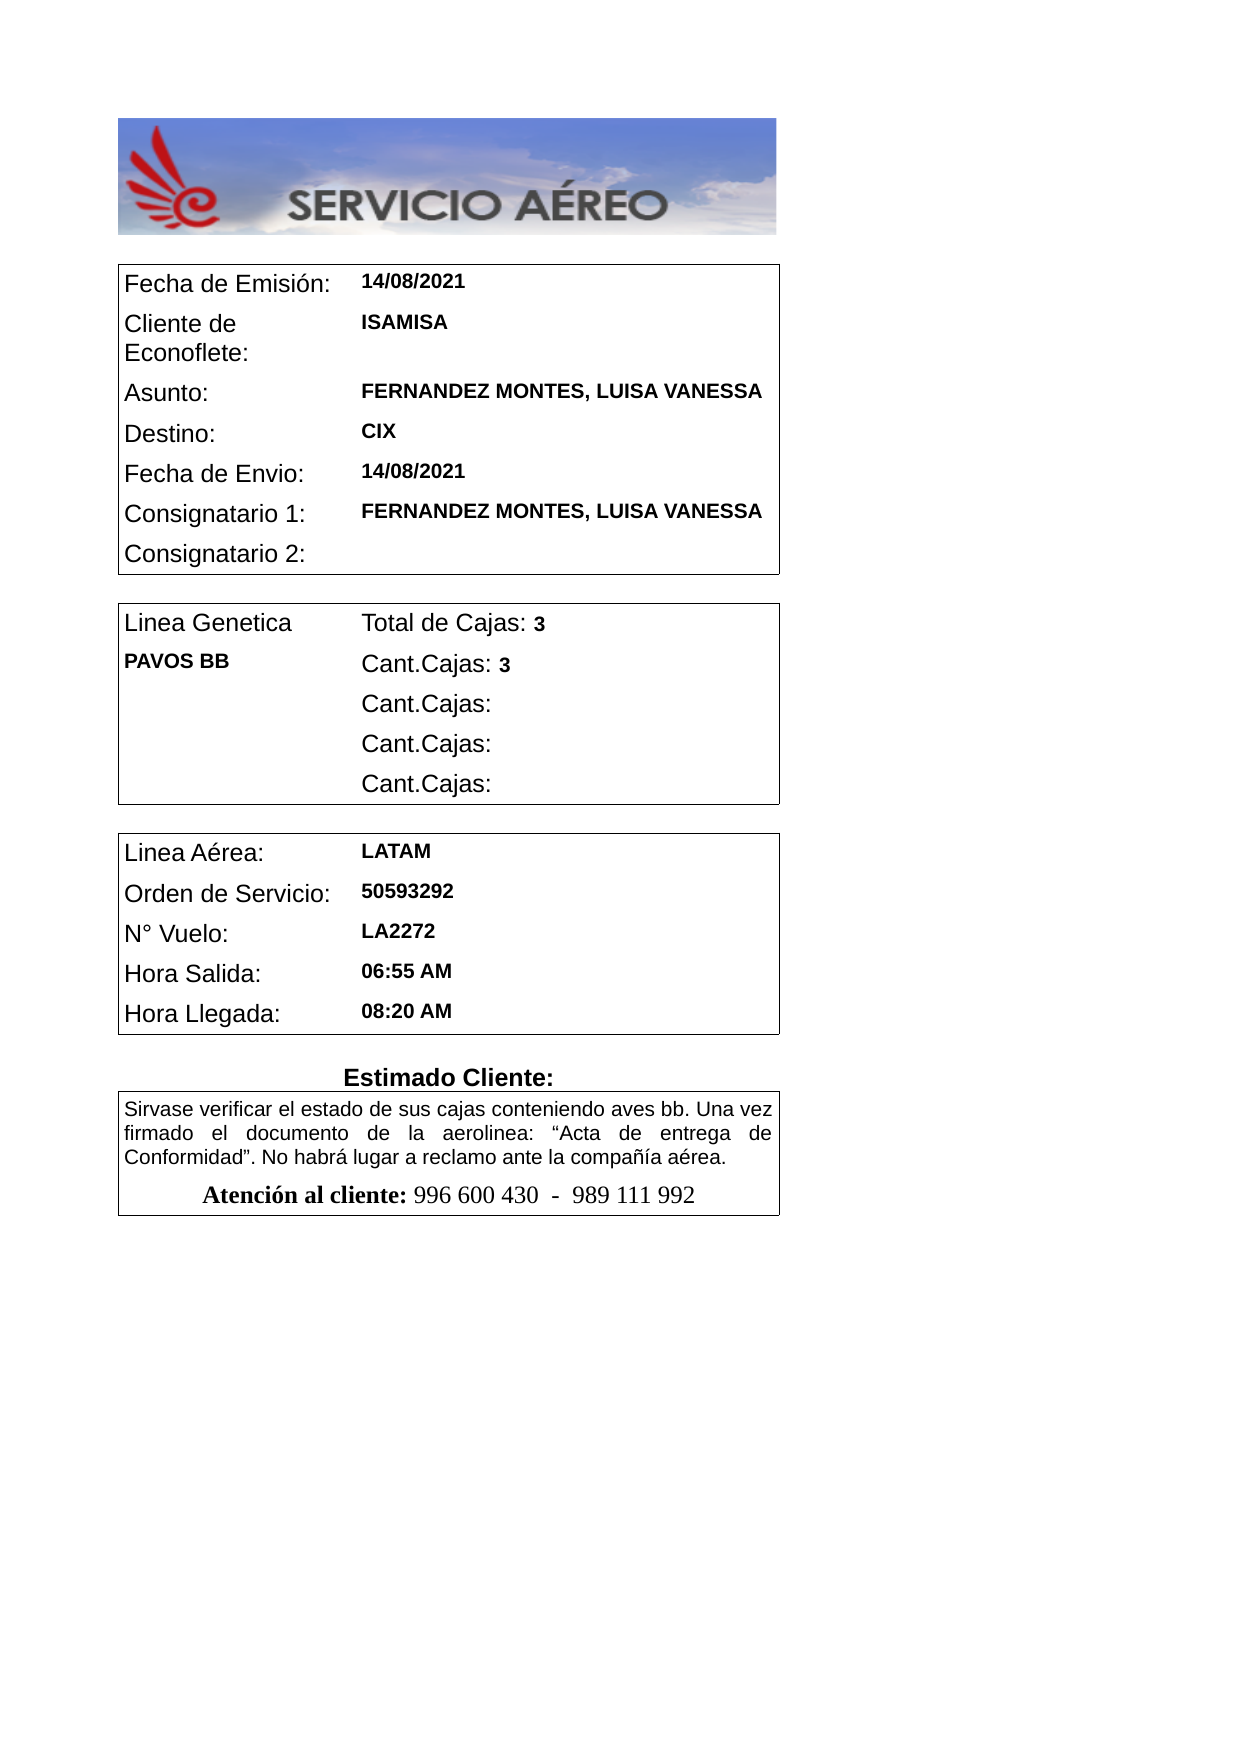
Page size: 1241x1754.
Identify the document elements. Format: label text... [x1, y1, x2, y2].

table_cell Total de Cajas: 3 [356, 604, 779, 643]
table_cell Atención al cliente: 996 600 430 - 989 111 992 [119, 1175, 779, 1215]
table_cell [118, 575, 356, 603]
table_cell Linea Aérea: [119, 834, 356, 873]
table_header 14/08/2021 [356, 265, 779, 304]
table_cell Hora Salida: [119, 953, 356, 993]
table_cell [356, 575, 779, 603]
table_cell [119, 723, 356, 763]
table_cell Asunto: [119, 373, 356, 413]
table_cell 50593292 [356, 873, 779, 913]
table_cell FERNANDEZ MONTES, LUISA VANESSA [356, 493, 779, 533]
table_cell ISAMISA [356, 304, 779, 373]
table_cell [356, 805, 779, 833]
table_cell Hora Llegada: [119, 994, 356, 1034]
table_cell [356, 534, 779, 574]
table_cell Orden de Servicio: [119, 873, 356, 913]
table_cell 14/08/2021 [356, 453, 779, 493]
table_cell PAVOS BB [119, 643, 356, 683]
table_cell LA2272 [356, 913, 779, 953]
table_cell LATAM [356, 834, 779, 873]
table_cell Cant.Cajas: [356, 764, 779, 804]
table_cell Estimado Cliente: [118, 1035, 779, 1091]
table_cell Cliente de Econoflete: [119, 304, 356, 373]
table_cell [118, 805, 356, 833]
table_cell Sirvase verificar el estado de sus cajas conteniendo aves bb. Una vez firmado el documento de la aerolinea: “Acta de entrega de Conformidad”. No habrá lugar a reclamo ante la compañía aérea. [119, 1092, 779, 1175]
table_cell CIX [356, 413, 779, 453]
table_cell [119, 764, 356, 804]
table_cell Fecha de Envio: [119, 453, 356, 493]
table_cell Destino: [119, 413, 356, 453]
table_cell Consignatario 1: [119, 493, 356, 533]
table_cell [119, 683, 356, 723]
picture [118, 118, 777, 235]
table_header Fecha de Emisión: [119, 265, 356, 304]
table_cell 06:55 AM [356, 953, 779, 993]
table_cell Cant.Cajas: 3 [356, 643, 779, 683]
table_cell Cant.Cajas: [356, 723, 779, 763]
table_cell Cant.Cajas: [356, 683, 779, 723]
table_cell N° Vuelo: [119, 913, 356, 953]
table_cell FERNANDEZ MONTES, LUISA VANESSA [356, 373, 779, 413]
table_cell 08:20 AM [356, 994, 779, 1034]
table_cell Consignatario 2: [119, 534, 356, 574]
table_cell Linea Genetica [119, 604, 356, 643]
